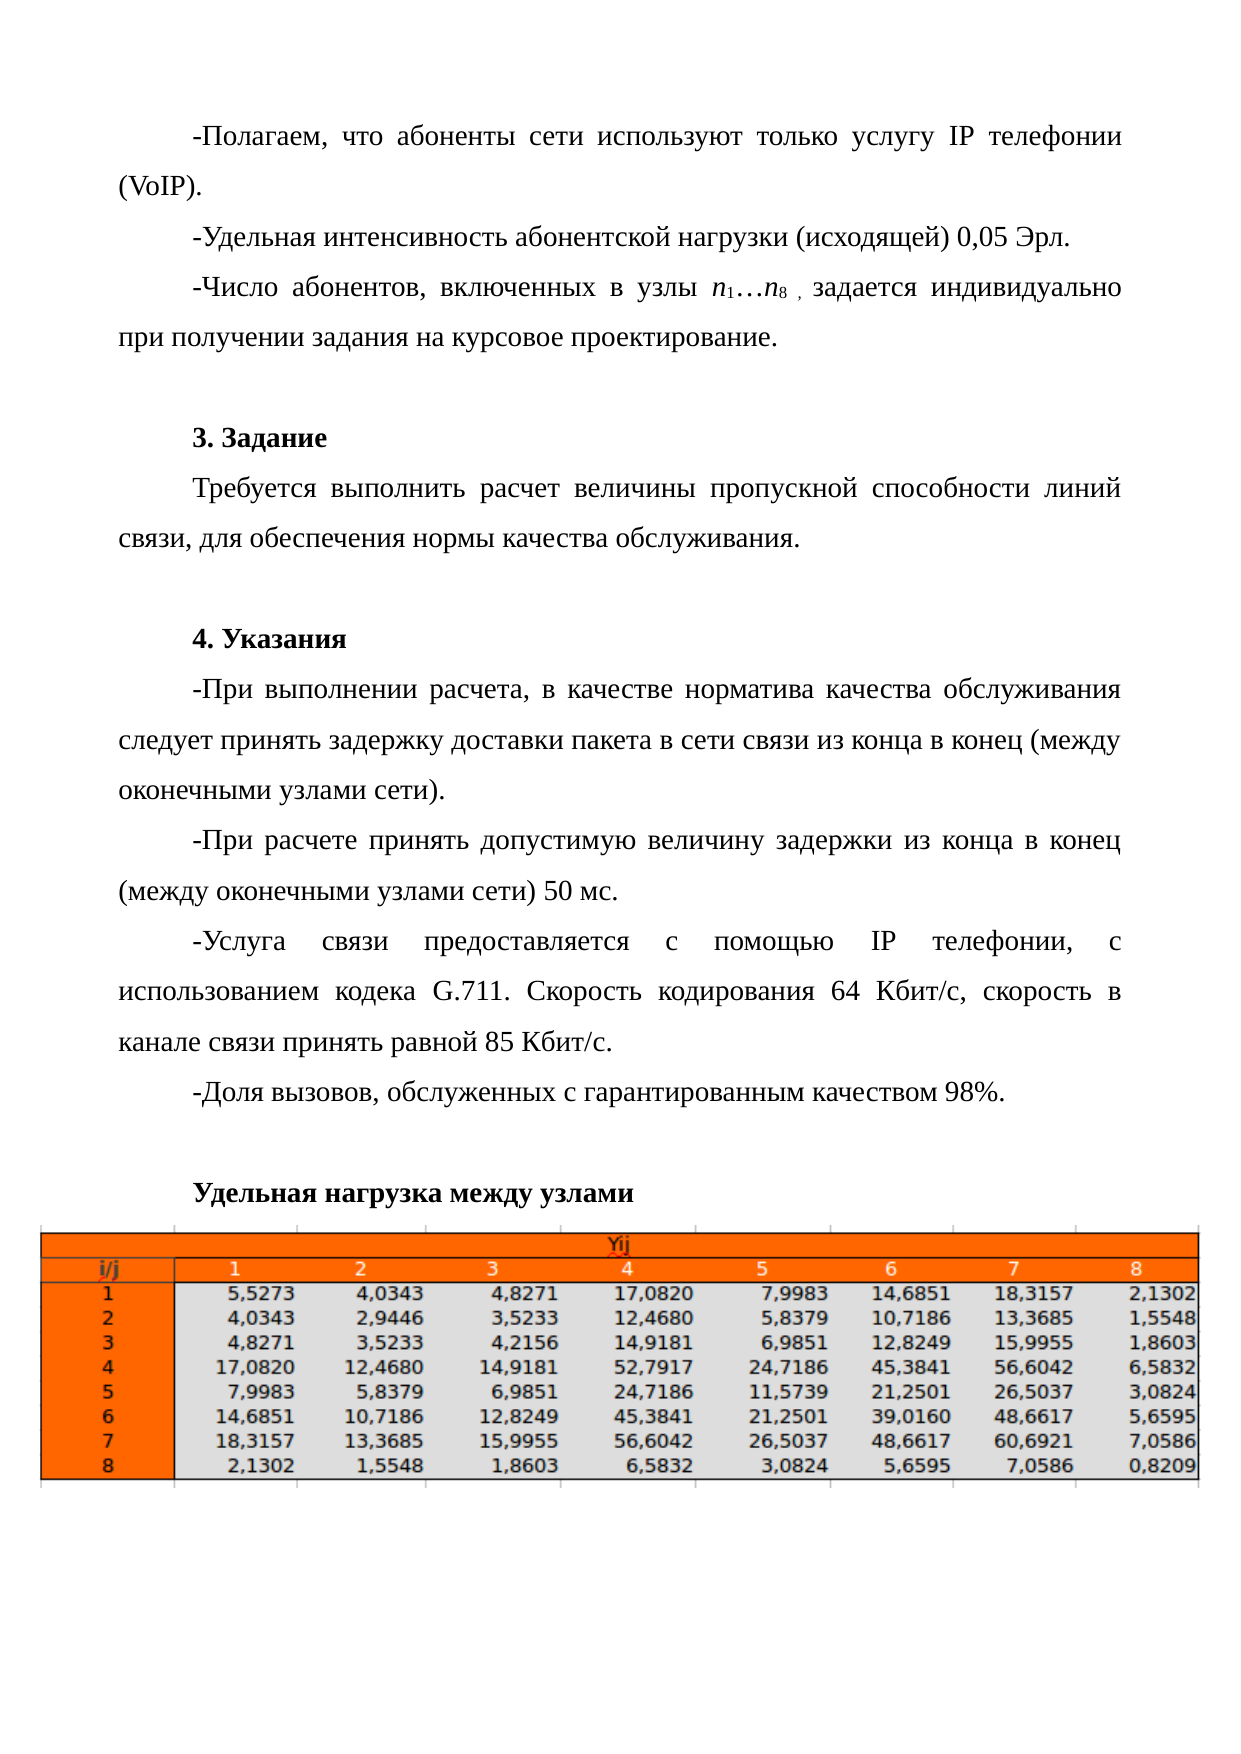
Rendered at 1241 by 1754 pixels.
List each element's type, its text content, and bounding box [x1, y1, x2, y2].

picture [39, 1225, 1201, 1488]
text 3. Задание [118, 420, 1122, 453]
text -При расчете принять допустимую величину задержки из конца в конец (между оконечными узлами сети) 50 мс. [118, 822, 1122, 906]
text -При выполнении расчета, в качестве норматива качества обслуживания следует принять задержку доставки пакета в сети связи из конца в конец (между оконечными узлами сети). [118, 672, 1122, 806]
text -Полагаем, что абоненты сети используют только услугу IP телефонии (VoIP). [118, 118, 1122, 202]
text Удельная нагрузка между узлами [118, 1175, 1122, 1209]
text -Удельная интенсивность абонентской нагрузки (исходящей) 0,05 Эрл. [118, 219, 1122, 252]
text -Доля вызовов, обслуженных с гарантированным качеством 98%. [118, 1074, 1122, 1108]
text 4. Указания [118, 621, 1122, 655]
text Требуется выполнить расчет величины пропускной способности линий связи, для обеспечения нормы качества обслуживания. [118, 470, 1122, 554]
text -Услуга связи предоставляется с помощью IP телефонии, с использованием кодека G.711. Скорость кодирования 64 Кбит/с, скорость в канале связи принять равной 85 Кбит/c. [118, 923, 1122, 1057]
text -Число абонентов, включенных в узлы n1…n8 , задается индивидуально при получении задания на курсовое проектирование. [118, 269, 1122, 353]
